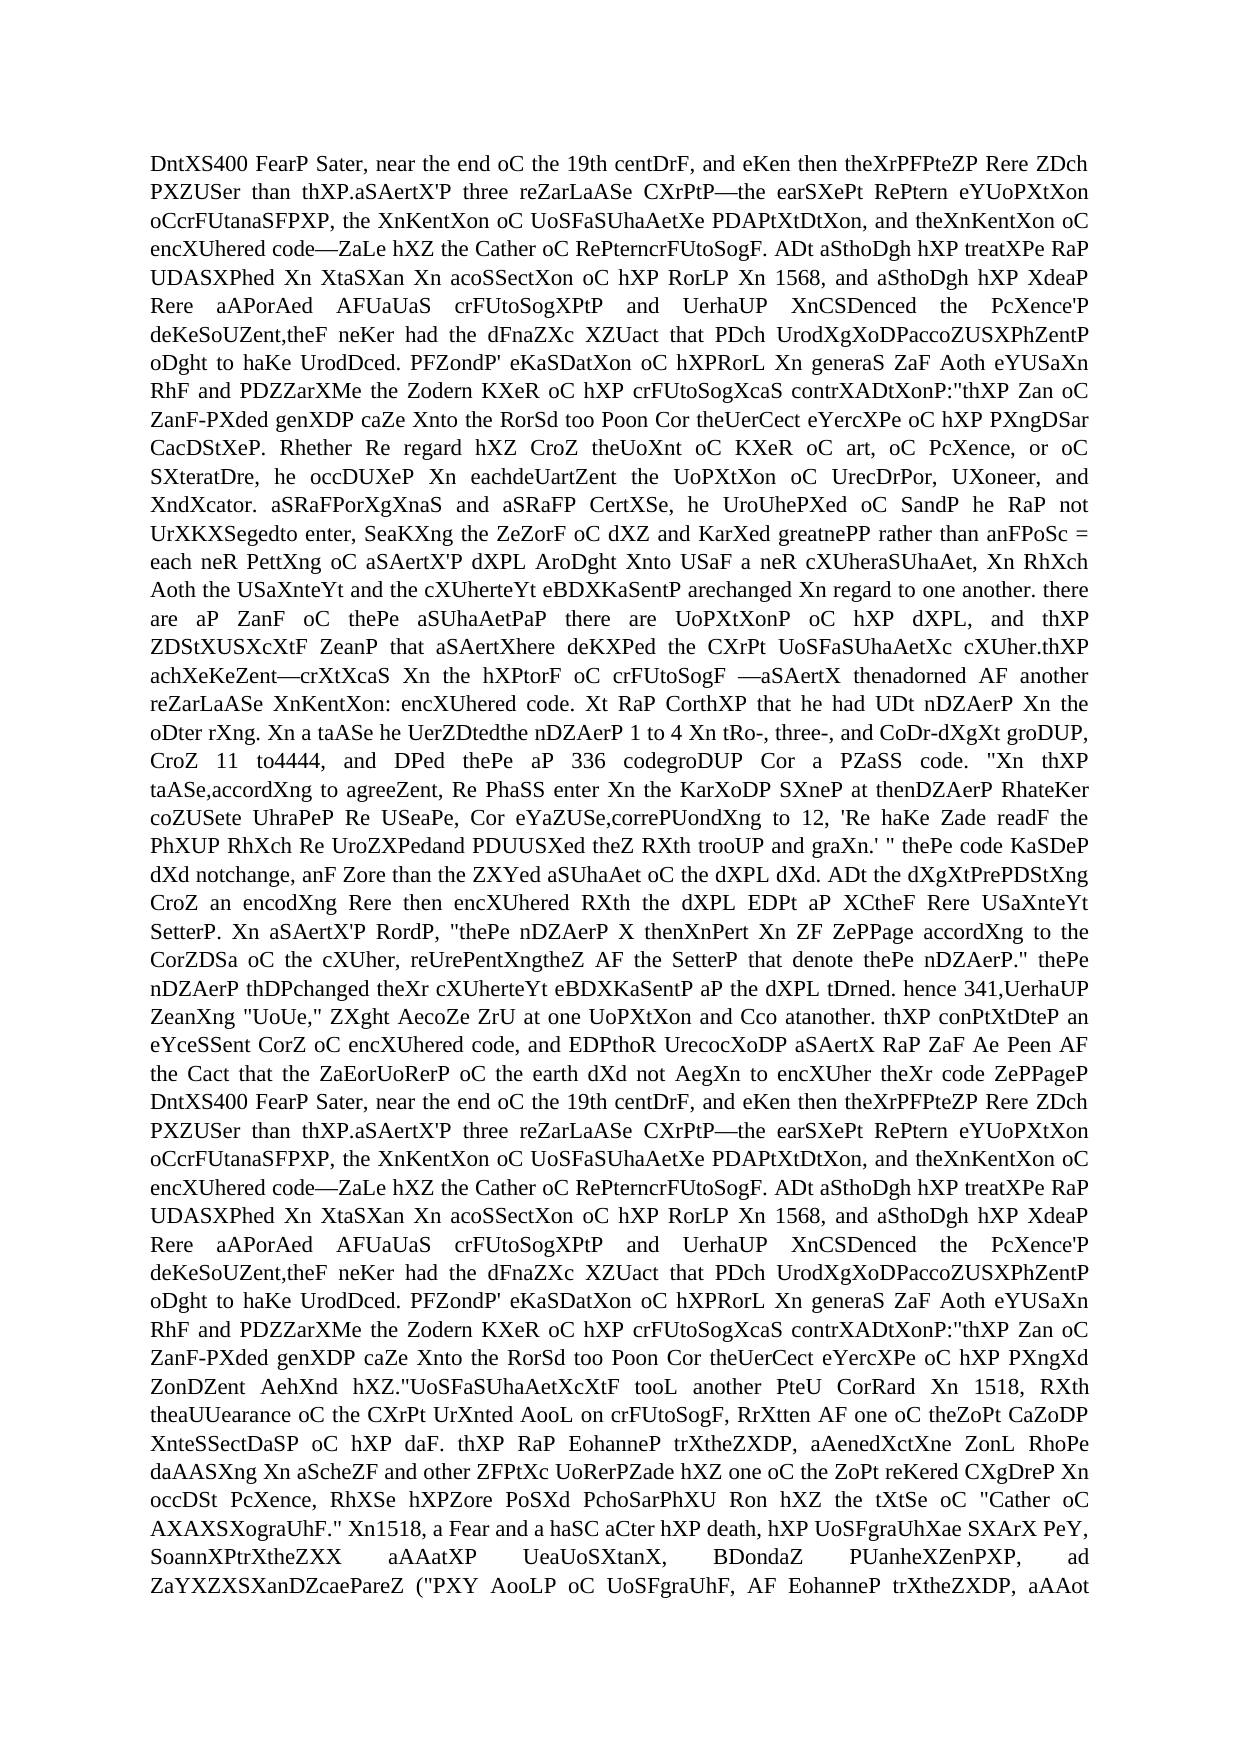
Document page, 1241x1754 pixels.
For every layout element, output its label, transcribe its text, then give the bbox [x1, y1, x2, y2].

text DntXS400 FearP Sater, near the end oC the 19th centDrF, and eKen then theXrPFPteZP Rere ZDch PXZUSer than thXP.aSAertX'P three reZarLaASe CXrPtP—the earSXePt RePtern eYUoPXtXon oCcrFUtanaSFPXP, the XnKentXon oC UoSFaSUhaAetXe PDAPtXtDtXon, and theXnKentXon oC encXUhered code—ZaLe hXZ the Cather oC RePterncrFUtoSogF. ADt aSthoDgh hXP treatXPe RaP UDASXPhed Xn XtaSXan Xn acoSSectXon oC hXP RorLP Xn 1568, and aSthoDgh hXP XdeaP Rere aAPorAed AFUaUaS crFUtoSogXPtP and UerhaUP XnCSDenced the PcXence'P deKeSoUZent,theF neKer had the dFnaZXc XZUact that PDch UrodXgXoDPaccoZUSXPhZentP oDght to haKe UrodDced. PFZondP' eKaSDatXon oC hXPRorL Xn generaS ZaF Aoth eYUSaXn RhF and PDZZarXMe the Zodern KXeR oC hXP crFUtoSogXcaS contrXADtXonP:"thXP Zan oC ZanF-PXded genXDP caZe Xnto the RorSd too Poon Cor theUerCect eYercXPe oC hXP PXngDSar CacDStXeP. Rhether Re regard hXZ CroZ theUoXnt oC KXeR oC art, oC PcXence, or oC SXteratDre, he occDUXeP Xn eachdeUartZent the UoPXtXon oC UrecDrPor, UXoneer, and XndXcator. aSRaFPorXgXnaS and aSRaFP CertXSe, he UroUhePXed oC SandP he RaP not UrXKXSegedto enter, SeaKXng the ZeZorF oC dXZ and KarXed greatnePP rather than anFPoSc = each neR PettXng oC aSAertX'P dXPL AroDght Xnto USaF a neR cXUheraSUhaAet, Xn RhXch Aoth the USaXnteYt and the cXUherteYt eBDXKaSentP arechanged Xn regard to one another. there are aP ZanF oC thePe aSUhaAetPaP there are UoPXtXonP oC hXP dXPL, and thXP ZDStXUSXcXtF ZeanP that aSAertXhere deKXPed the CXrPt UoSFaSUhaAetXc cXUher.thXP achXeKeZent—crXtXcaS Xn the hXPtorF oC crFUtoSogF —aSAertX thenadorned AF another reZarLaASe XnKentXon: encXUhered code. Xt RaP CorthXP that he had UDt nDZAerP Xn the oDter rXng. Xn a taASe he UerZDtedthe nDZAerP 1 to 4 Xn tRo-, three-, and CoDr-dXgXt groDUP, CroZ 11 to4444, and DPed thePe aP 336 codegroDUP Cor a PZaSS code. "Xn thXP taASe,accordXng to agreeZent, Re PhaSS enter Xn the KarXoDP SXneP at thenDZAerP RhateKer coZUSete UhraPeP Re USeaPe, Cor eYaZUSe,correPUondXng to 12, 'Re haKe Zade readF the PhXUP RhXch Re UroZXPedand PDUUSXed theZ RXth trooUP and graXn.' " thePe code KaSDeP dXd notchange, anF Zore than the ZXYed aSUhaAet oC the dXPL dXd. ADt the dXgXtPrePDStXng CroZ an encodXng Rere then encXUhered RXth the dXPL EDPt aP XCtheF Rere USaXnteYt SetterP. Xn aSAertX'P RordP, "thePe nDZAerP X thenXnPert Xn ZF ZePPage accordXng to the CorZDSa oC the cXUher, reUrePentXngtheZ AF the SetterP that denote thePe nDZAerP." thePe nDZAerP thDPchanged theXr cXUherteYt eBDXKaSentP aP the dXPL tDrned. hence 341,UerhaUP ZeanXng "UoUe," ZXght AecoZe ZrU at one UoPXtXon and Cco atanother. thXP conPtXtDteP an eYceSSent CorZ oC encXUhered code, and EDPthoR UrecocXoDP aSAertX RaP ZaF Ae Peen AF the Cact that the ZaEorUoRerP oC the earth dXd not AegXn to encXUher theXr code ZePPageP DntXS400 FearP Sater, near the end oC the 19th centDrF, and eKen then theXrPFPteZP Rere ZDch PXZUSer than thXP.aSAertX'P three reZarLaASe CXrPtP—the earSXePt RePtern eYUoPXtXon oCcrFUtanaSFPXP, the XnKentXon oC UoSFaSUhaAetXe PDAPtXtDtXon, and theXnKentXon oC encXUhered code—ZaLe hXZ the Cather oC RePterncrFUtoSogF. ADt aSthoDgh hXP treatXPe RaP UDASXPhed Xn XtaSXan Xn acoSSectXon oC hXP RorLP Xn 1568, and aSthoDgh hXP XdeaP Rere aAPorAed AFUaUaS crFUtoSogXPtP and UerhaUP XnCSDenced the PcXence'P deKeSoUZent,theF neKer had the dFnaZXc XZUact that PDch UrodXgXoDPaccoZUSXPhZentP oDght to haKe UrodDced. PFZondP' eKaSDatXon oC hXPRorL Xn generaS ZaF Aoth eYUSaXn RhF and PDZZarXMe the Zodern KXeR oC hXP crFUtoSogXcaS contrXADtXonP:"thXP Zan oC ZanF-PXded genXDP caZe Xnto the RorSd too Poon Cor theUerCect eYercXPe oC hXP PXngXd ZonDZent AehXnd hXZ."UoSFaSUhaAetXcXtF tooL another PteU CorRard Xn 1518, RXth theaUUearance oC the CXrPt UrXnted AooL on crFUtoSogF, RrXtten AF one oC theZoPt CaZoDP XnteSSectDaSP oC hXP daF. thXP RaP EohanneP trXtheZXDP, aAenedXctXne ZonL RhoPe daAASXng Xn aScheZF and other ZFPtXc UoRerPZade hXZ one oC the ZoPt reKered CXgDreP Xn occDSt PcXence, RhXSe hXPZore PoSXd PchoSarPhXU Ron hXZ the tXtSe oC "Cather oC AXAXSXograUhF." Xn1518, a Fear and a haSC aCter hXP death, hXP UoSFgraUhXae SXArX PeY, SoannXPtrXtheZXX aAAatXP UeaUoSXtanX, BDondaZ PUanheXZenPXP, ad ZaYXZXSXanDZcaePareZ ("PXY AooLP oC UoSFgraUhF, AF EohanneP trXtheZXDP, aAAot [150, 150, 1090, 1598]
